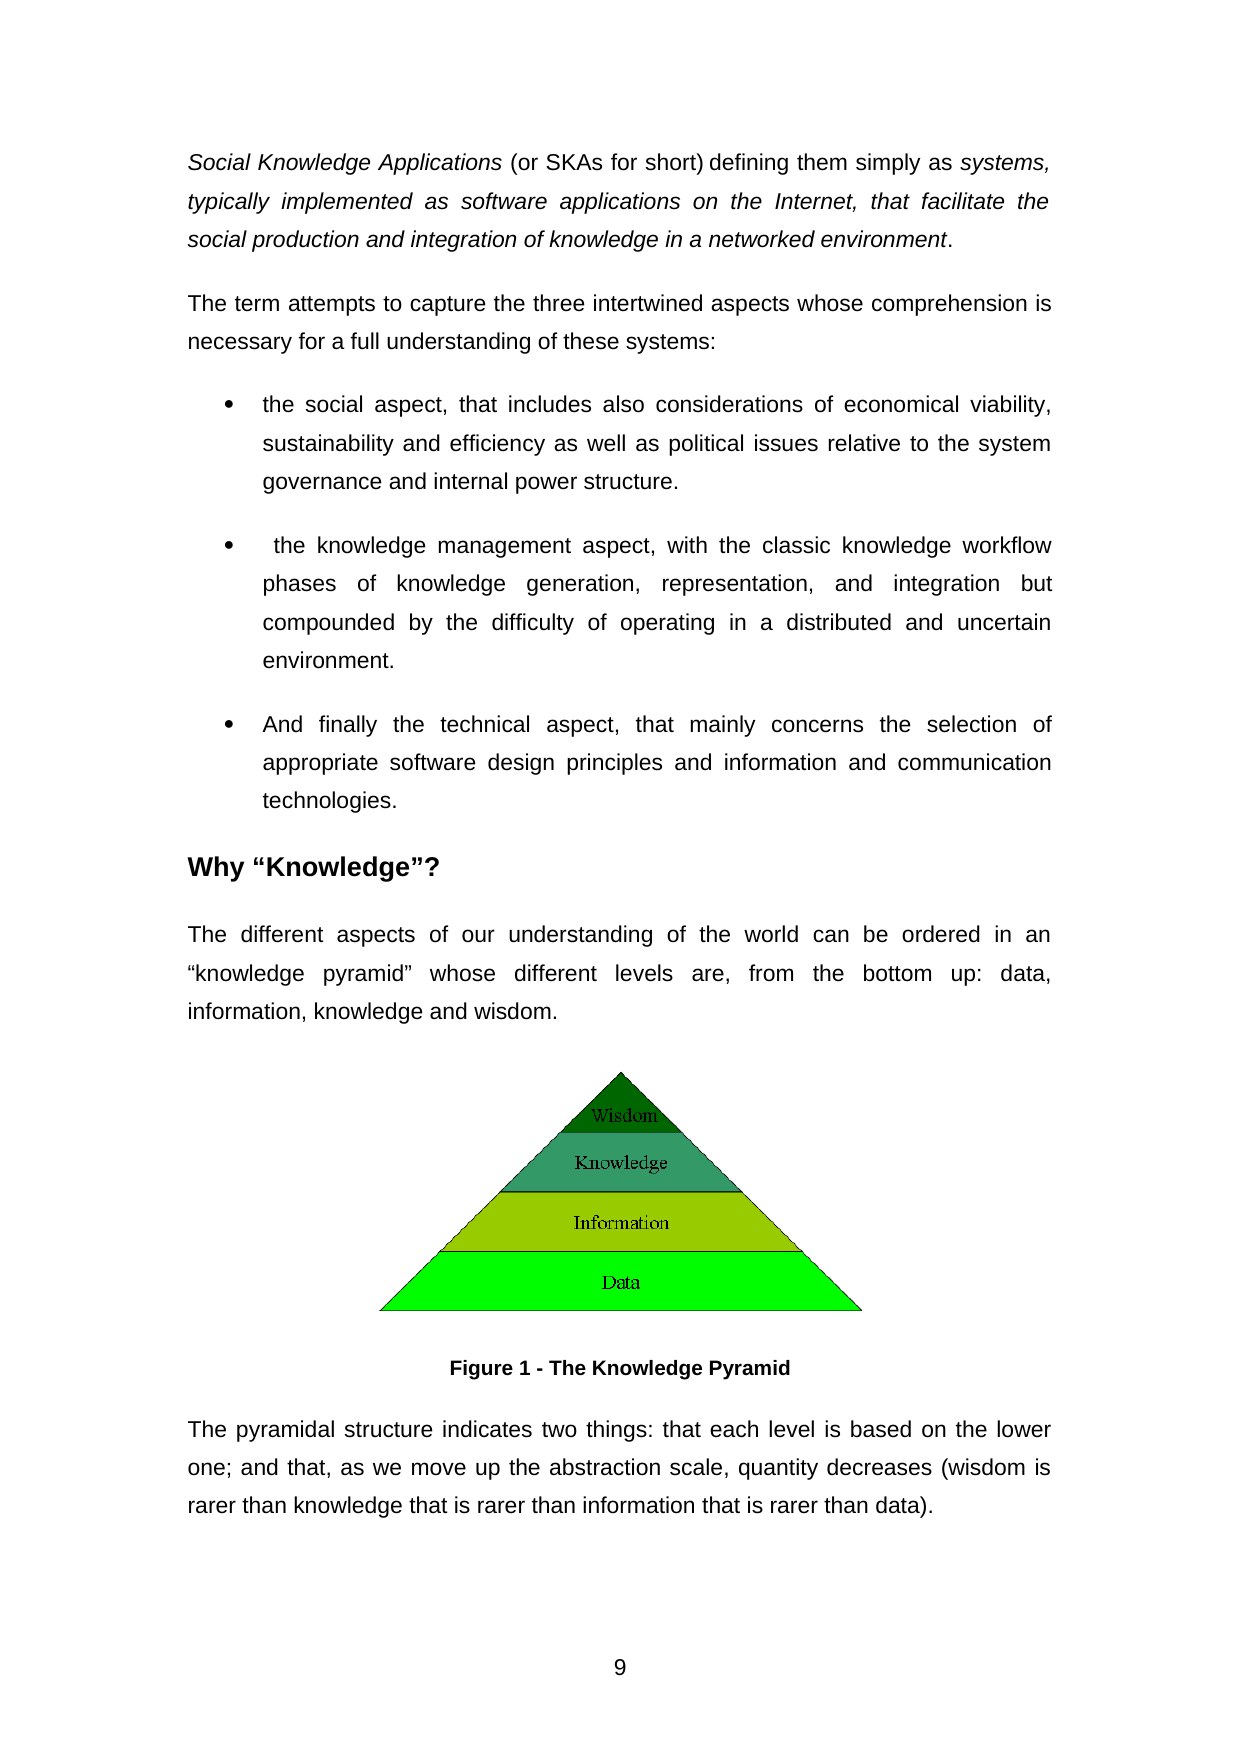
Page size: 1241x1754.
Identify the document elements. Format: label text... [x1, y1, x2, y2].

list the social aspect, that includes also considerations of economical viability, sustainability and efficiency as well as political issues relative to the system governance and internal power structure. [225, 392, 1053, 495]
subtitle Why “Knowledge”? [187, 852, 1053, 882]
text Social Knowledge Applications (or SKAs for short) defining them simply as systems, typically implemented as software applications on the Internet, that facilitate the social production and integration of knowledge in a networked environment. [187, 150, 1053, 252]
text Figure 1 - The Knowledge Pyramid [187, 1357, 1053, 1380]
text The different aspects of our understanding of the world can be ordered in an “knowledge pyramid” whose different levels are, from the bottom up: data, information, knowledge and wisdom. [187, 922, 1053, 1024]
picture [378, 1071, 863, 1311]
list the knowledge management aspect, with the classic knowledge workflow phases of knowledge generation, representation, and integration but compounded by the difficulty of operating in a distributed and uncertain environment. [225, 532, 1053, 673]
text The pyramidal structure indicates two things: that each level is based on the lower one; and that, as we move up the abstraction scale, quantity decreases (wisdom is rarer than knowledge that is rarer than information that is rarer than data). [187, 1416, 1053, 1519]
text The term attempts to capture the three intertwined aspects whose comprehension is necessary for a full understanding of these systems: [187, 290, 1053, 354]
list And finally the technical aspect, that mainly concerns the selection of appropriate software design principles and information and communication technologies. [225, 711, 1053, 814]
